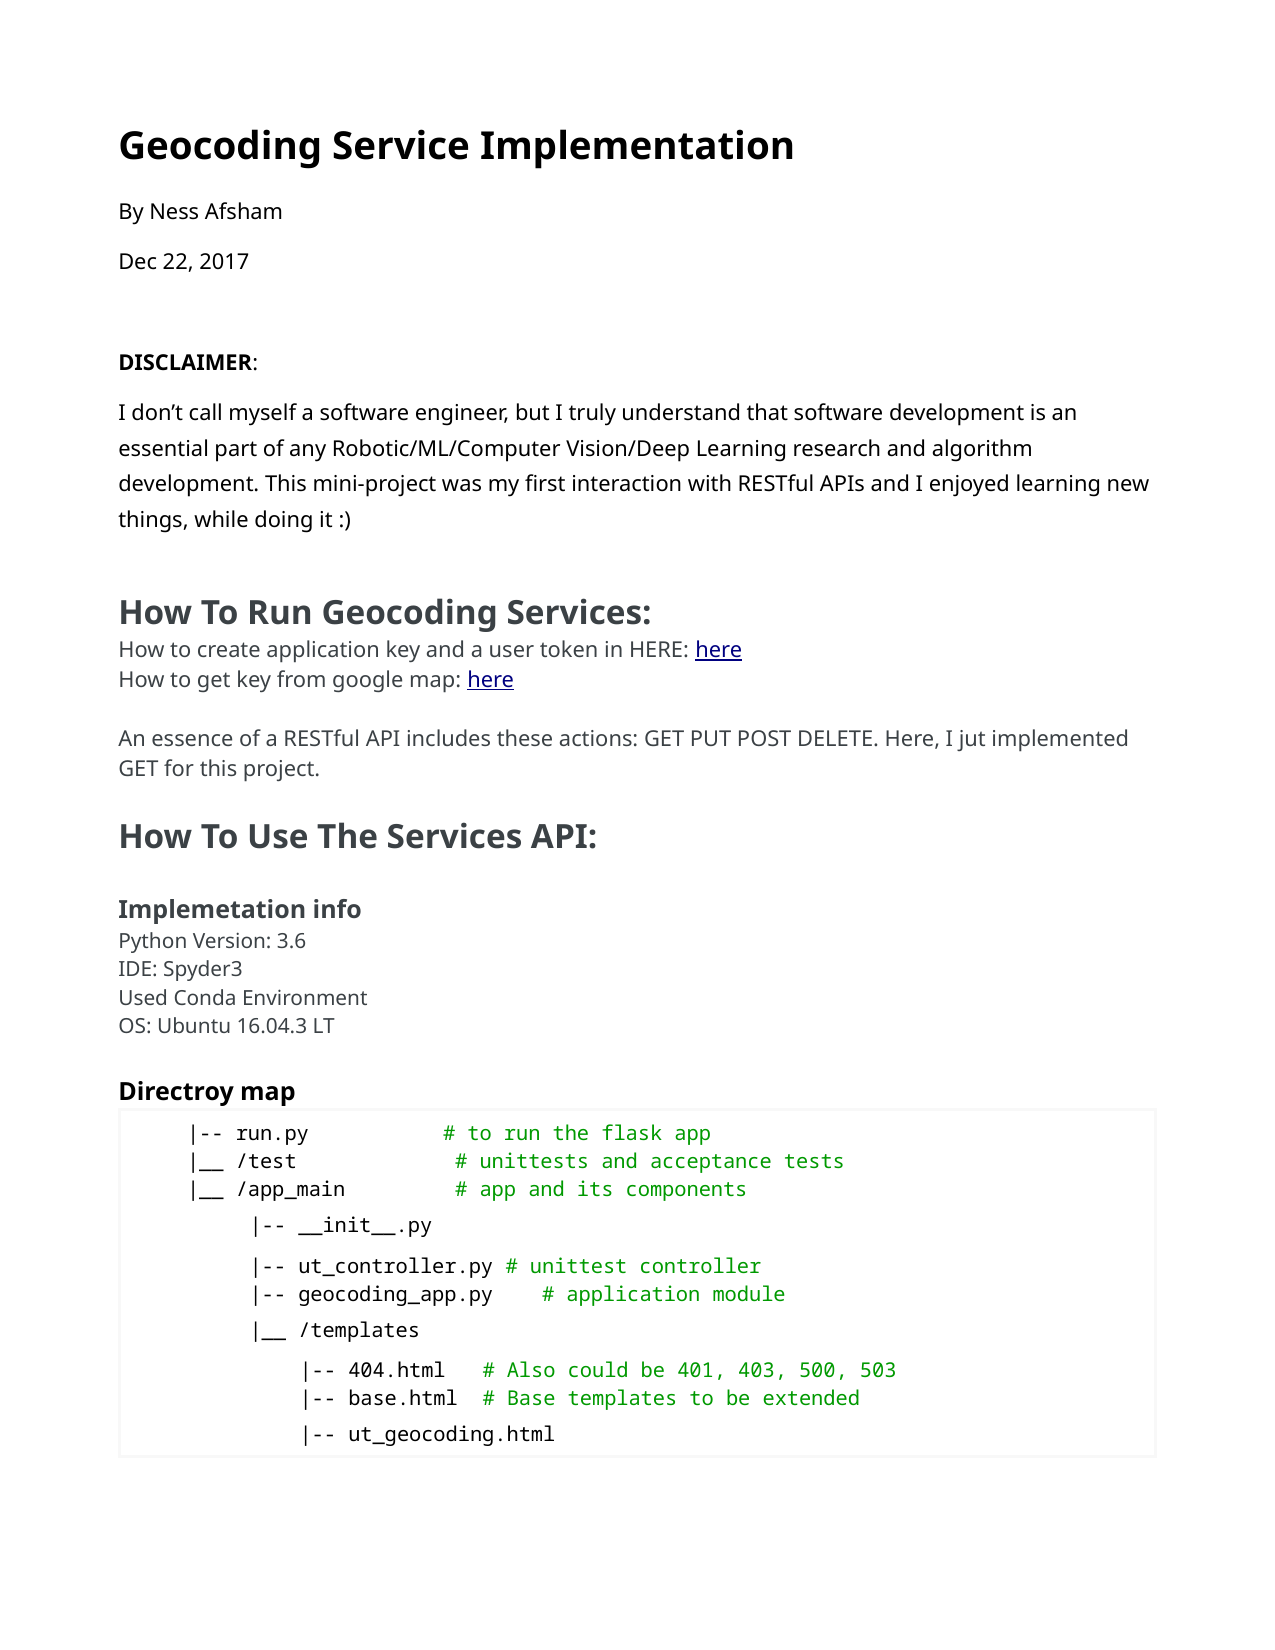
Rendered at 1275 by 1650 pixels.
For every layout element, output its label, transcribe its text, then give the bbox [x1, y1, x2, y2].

text |-- ut_controller.py # unittest controller [121, 1240, 1154, 1268]
text Used Conda Environment [118, 983, 1157, 1011]
text Geocoding Service Implementation [118, 118, 1157, 171]
text IDE: Spyder3 [118, 954, 1157, 983]
text Python Version: 3.6 [118, 926, 1157, 954]
text How to create application key and a user token in HERE: here [118, 634, 1157, 664]
text |-- run.py # to run the flask app [121, 1111, 1154, 1136]
text An essence of a RESTful API includes these actions: GET PUT POST DELETE. Here, I jut implemented GET for this project. [118, 723, 1157, 783]
text By Ness Afsham [118, 196, 1157, 225]
text DISCLAIMER: [118, 347, 1157, 376]
text |-- ut_geocoding.html [121, 1409, 1154, 1455]
text Directroy map [118, 1074, 1157, 1108]
text Dec 22, 2017 [118, 246, 1157, 276]
text |-- __init__.py [121, 1200, 1154, 1239]
text |-- base.html # Base templates to be extended [121, 1373, 1154, 1409]
text |-- 404.html # Also could be 401, 403, 500, 503 [121, 1345, 1154, 1373]
text |-- geocoding_app.py # application module [121, 1268, 1154, 1304]
text How To Run Geocoding Services: [118, 588, 1157, 634]
text |__ /test # unittests and acceptance tests [121, 1136, 1154, 1164]
text How to get key from google map: here [118, 664, 1157, 693]
text How To Use The Services API: [118, 813, 1157, 858]
text Implemetation info [118, 892, 1157, 926]
text |__ /app_main # app and its components [121, 1164, 1154, 1200]
text OS: Ubuntu 16.04.3 LT [118, 1011, 1157, 1040]
text I don’t call myself a software engineer, but I truly understand that software development is an essential part of any Robotic/ML/Computer Vision/Deep Learning research and algorithm development. This mini-project was my first interaction with RESTful APIs and I enjoyed learning new things, while doing it :) [118, 397, 1157, 534]
text |__ /templates [121, 1304, 1154, 1343]
